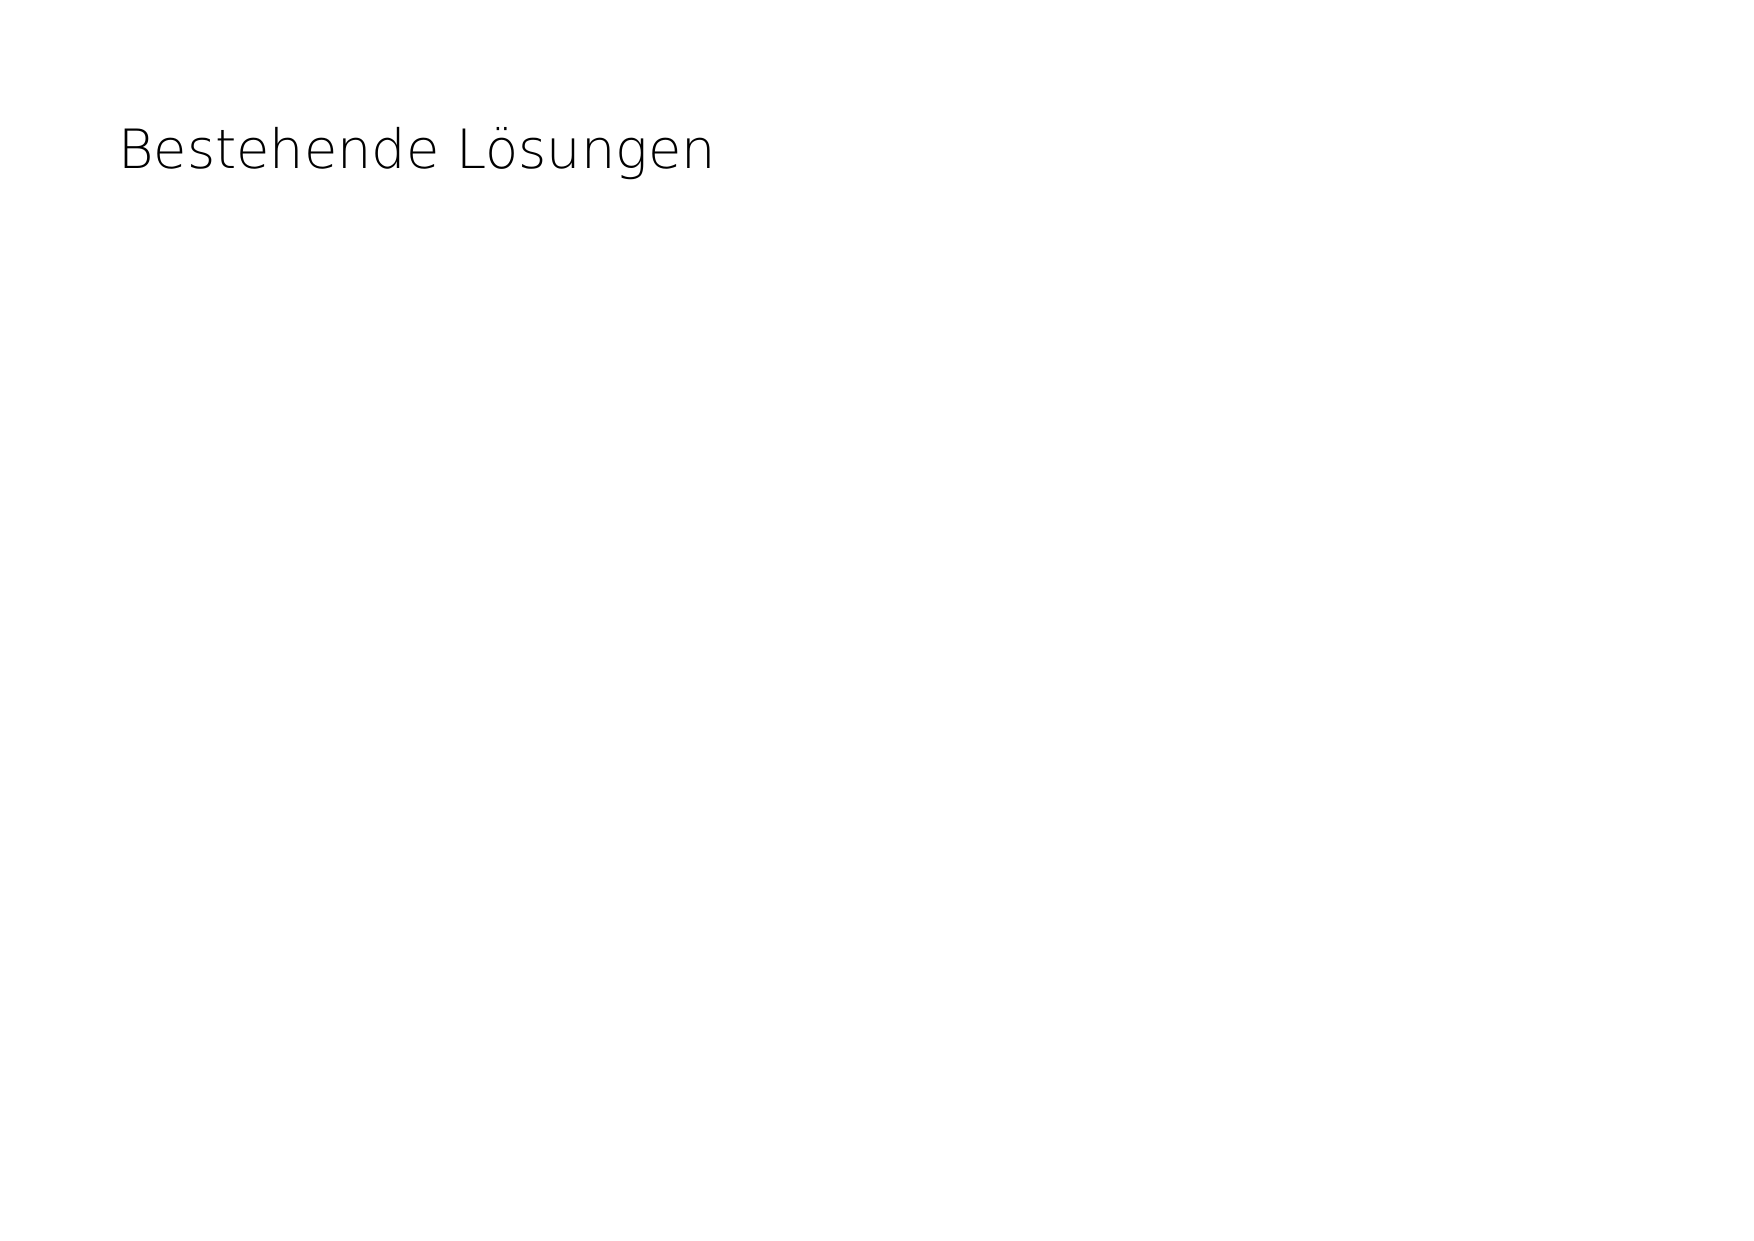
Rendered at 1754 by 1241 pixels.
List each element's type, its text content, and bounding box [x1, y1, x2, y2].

text Bestehende Lösungen [118, 118, 1636, 181]
